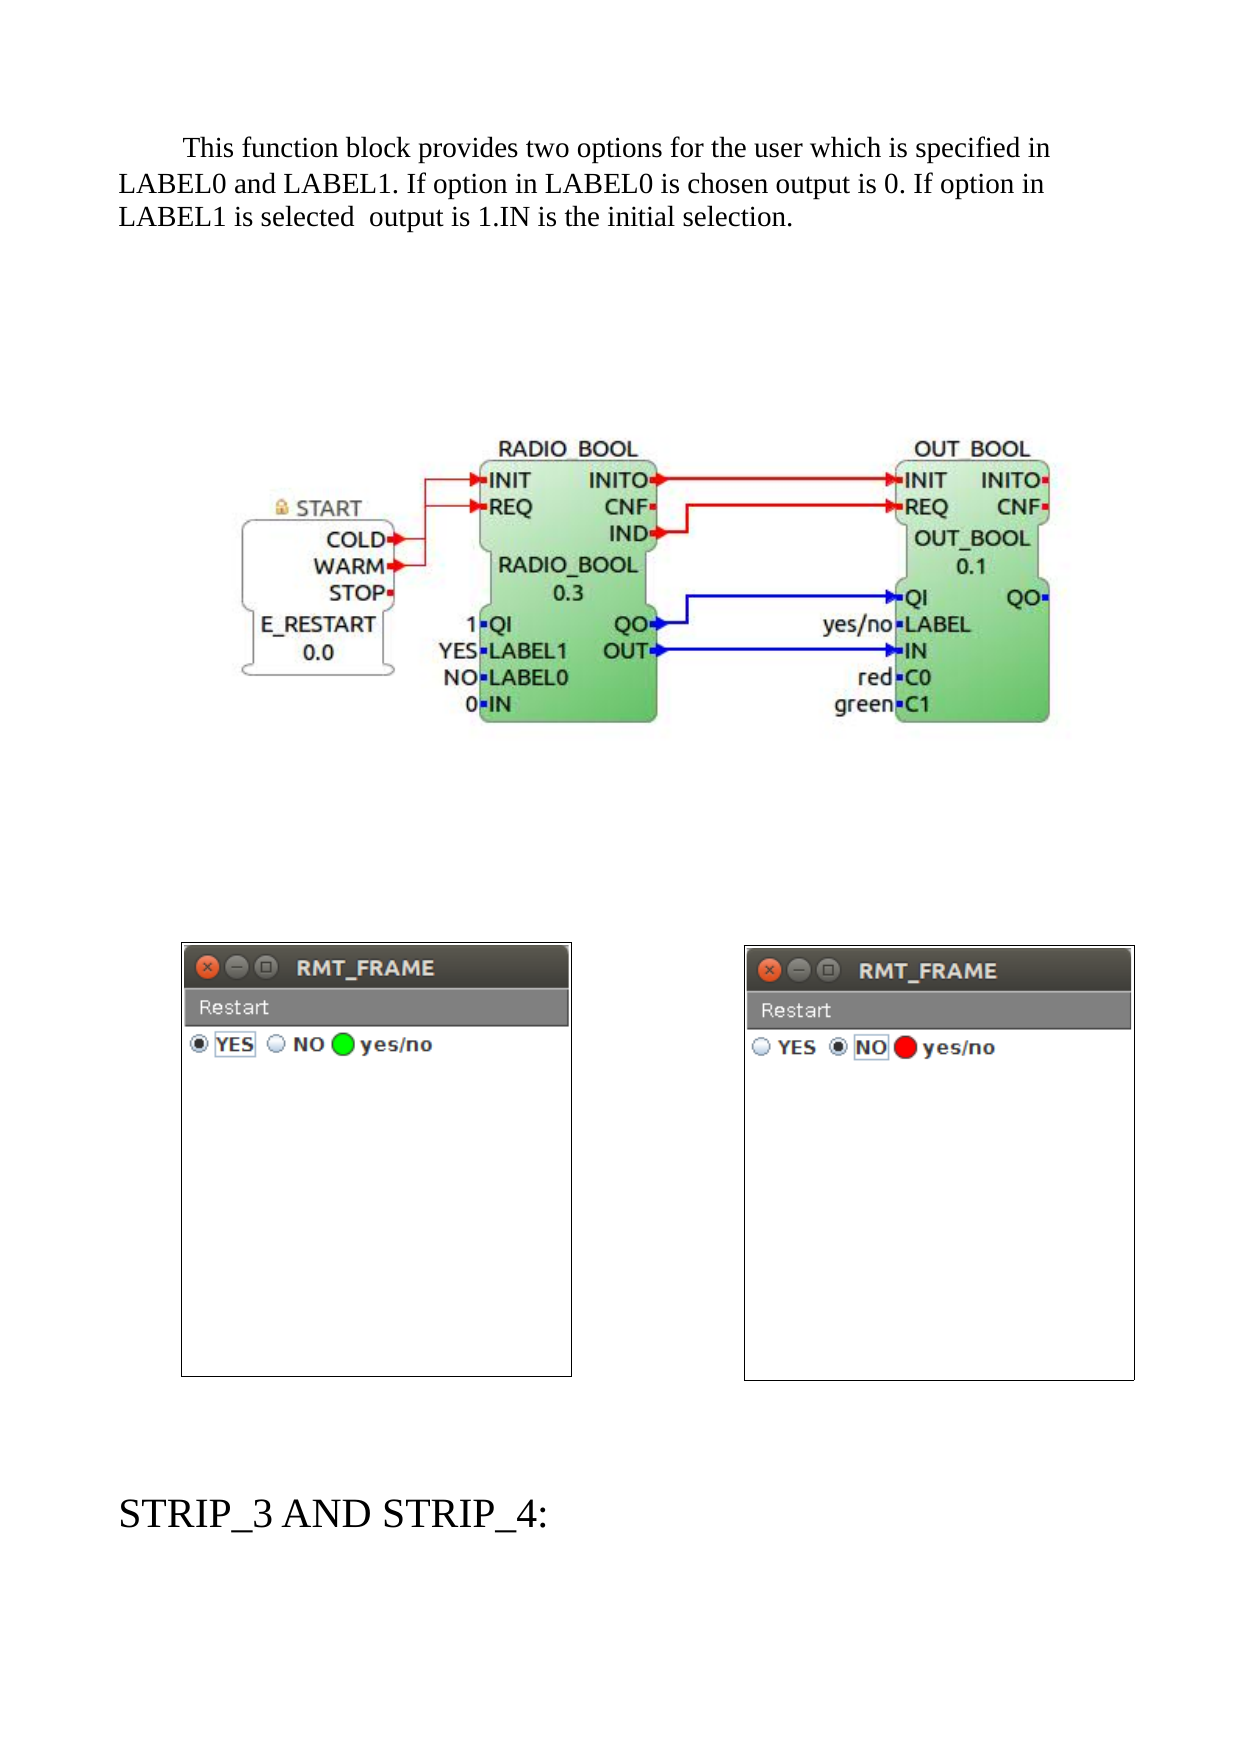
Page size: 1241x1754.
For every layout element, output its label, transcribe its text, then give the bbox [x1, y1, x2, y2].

text STRIP_3 AND STRIP_4: [118, 1488, 1122, 1536]
picture [184, 945, 569, 1374]
text This function block provides two options for the user which is specified in LABEL0 and LABEL1. If option in LABEL0 is chosen output is 0. If option in LABEL1 is selected output is 1.IN is the initial selection. [118, 118, 1122, 233]
picture [746, 948, 1132, 1377]
picture [195, 388, 1097, 770]
